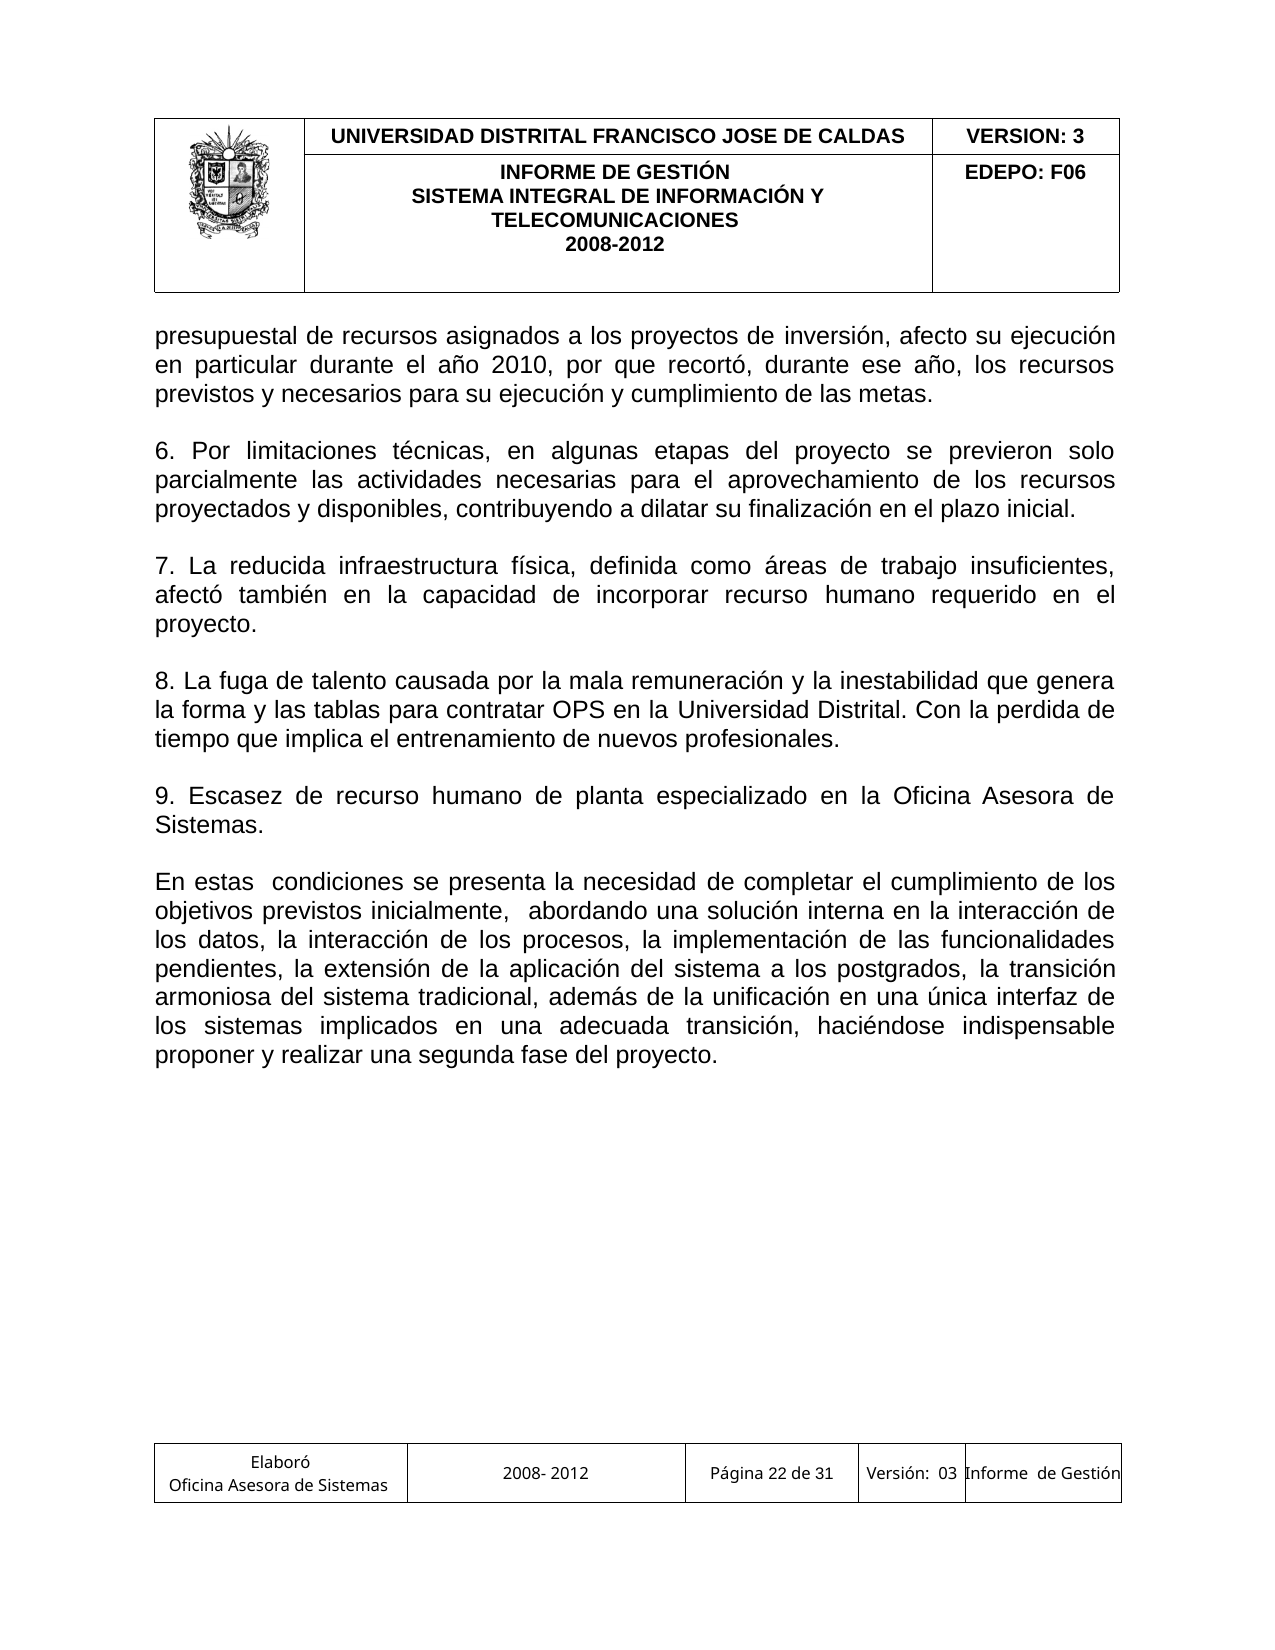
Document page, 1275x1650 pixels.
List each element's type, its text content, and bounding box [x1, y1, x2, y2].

picture [188, 124, 270, 239]
text 9. Escasez de recurso humano de planta especializado en la Oficina Asesora de Sistemas. [154, 781, 1116, 838]
text presupuestal de recursos asignados a los proyectos de inversión, afecto su ejecución en particular durante el año 2010, por que recortó, durante ese año, los recursos previstos y necesarios para su ejecución y cumplimiento de las metas. [154, 321, 1116, 407]
text 6. Por limitaciones técnicas, en algunas etapas del proyecto se previeron solo parcialmente las actividades necesarias para el aprovechamiento de los recursos proyectados y disponibles, contribuyendo a dilatar su finalización en el plazo inicial. [154, 436, 1116, 522]
text 7. La reducida infraestructura física, definida como áreas de trabajo insuficientes, afectó también en la capacidad de incorporar recurso humano requerido en el proyecto. [154, 551, 1116, 637]
text 8. La fuga de talento causada por la mala remuneración y la inestabilidad que genera la forma y las tablas para contratar OPS en la Universidad Distrital. Con la perdida de tiempo que implica el entrenamiento de nuevos profesionales. [154, 666, 1116, 752]
text En estas condiciones se presenta la necesidad de completar el cumplimiento de los objetivos previstos inicialmente, abordando una solución interna en la interacción de los datos, la interacción de los procesos, la implementación de las funcionalidades pendientes, la extensión de la aplicación del sistema a los postgrados, la transición armoniosa del sistema tradicional, además de la unificación en una única interfaz de los sistemas implicados en una adecuada transición, haciéndose indispensable proponer y realizar una segunda fase del proyecto. [154, 867, 1116, 1068]
